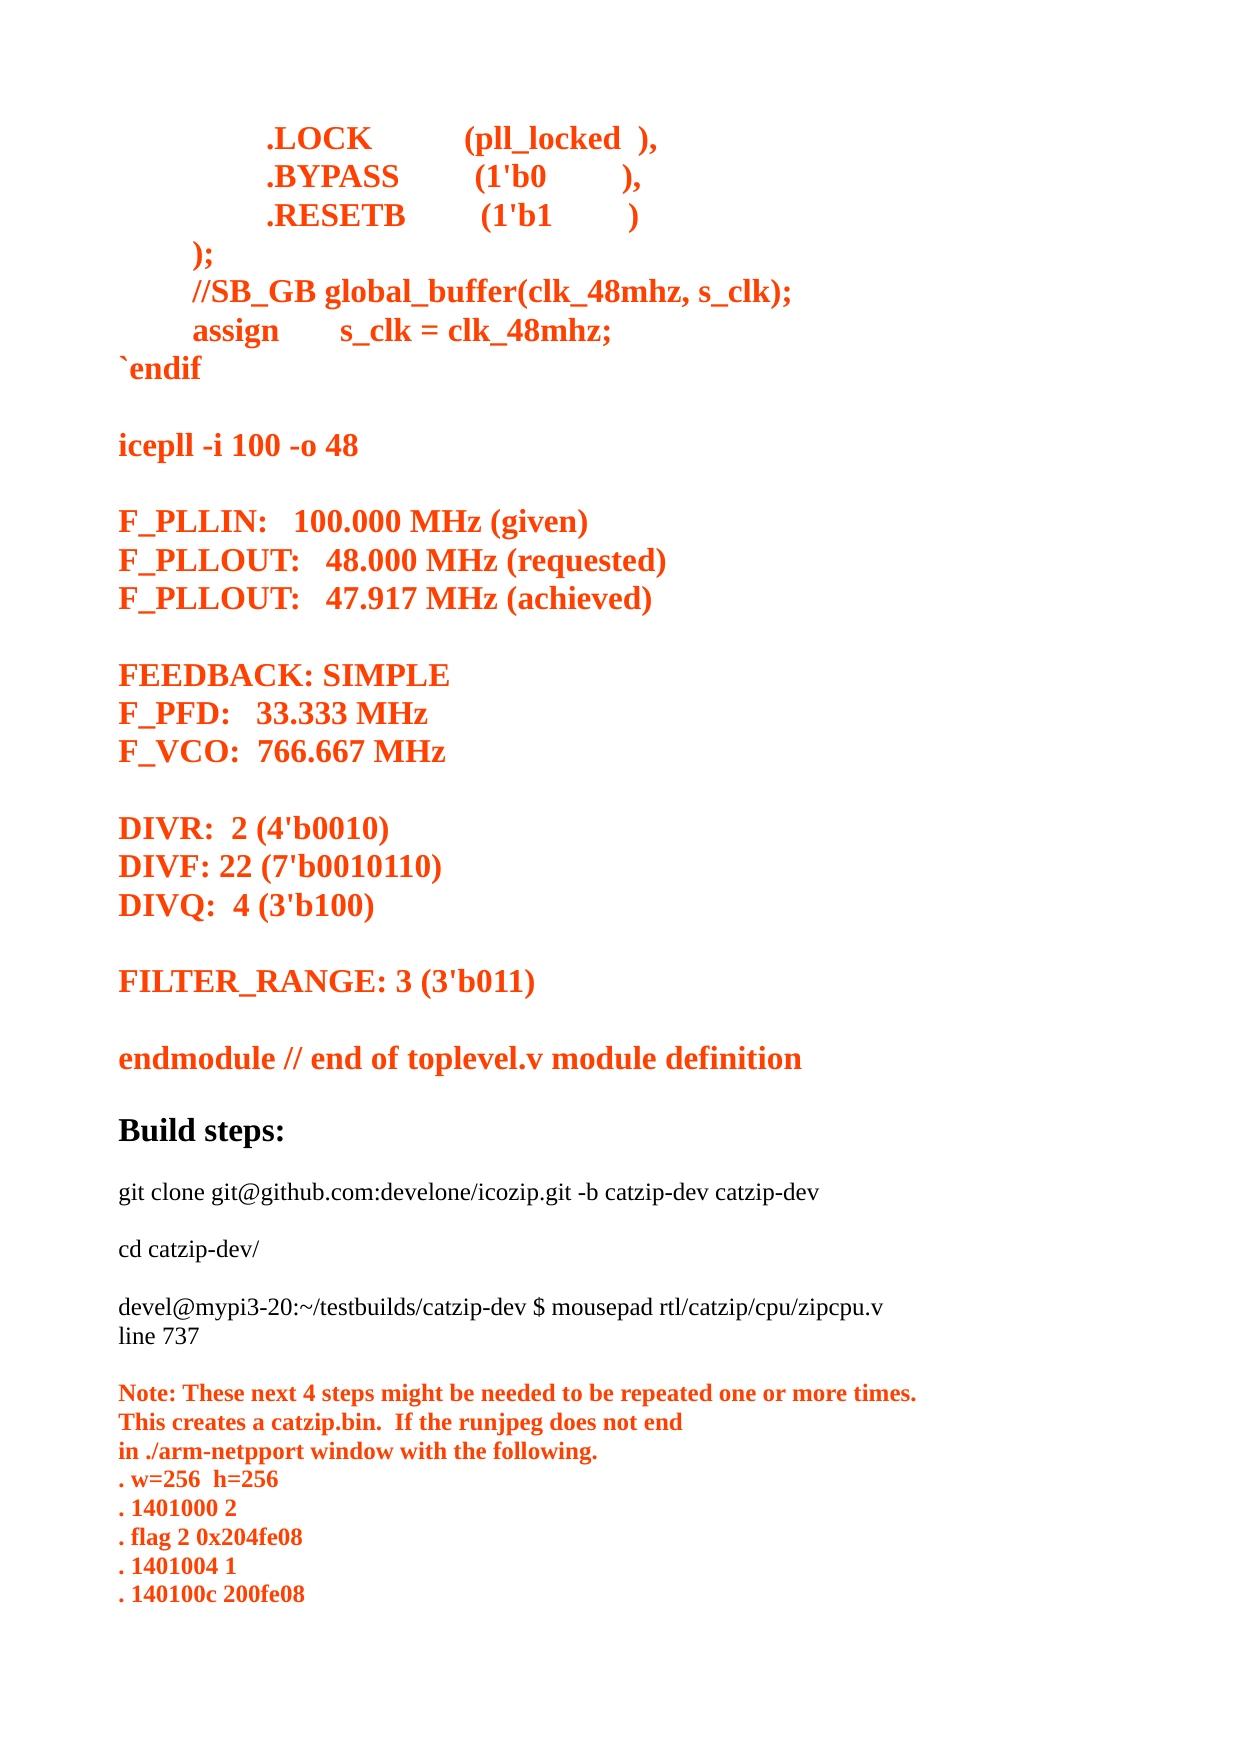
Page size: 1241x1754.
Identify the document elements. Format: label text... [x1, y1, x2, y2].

text This creates a catzip.bin. If the runjpeg does not end [118, 1407, 1122, 1436]
text F_PLLIN: 100.000 MHz (given) [118, 501, 1122, 540]
text . 1401000 2 [118, 1493, 1122, 1522]
text . flag 2 0x204fe08 [118, 1522, 1122, 1551]
text F_VCO: 766.667 MHz [118, 731, 1122, 770]
text Build steps: [118, 1110, 1122, 1148]
text .LOCK (pll_locked ), [118, 118, 1122, 156]
text . w=256 h=256 [118, 1464, 1122, 1493]
text DIVQ: 4 (3'b100) [118, 885, 1122, 923]
text FEEDBACK: SIMPLE [118, 655, 1122, 693]
text .RESETB (1'b1 ) [118, 195, 1122, 233]
text //SB_GB global_buffer(clk_48mhz, s_clk); [118, 271, 1122, 310]
text Note: These next 4 steps might be needed to be repeated one or more times. [118, 1378, 1122, 1407]
text line 737 [118, 1321, 1122, 1349]
text FILTER_RANGE: 3 (3'b011) [118, 961, 1122, 1000]
text . 140100c 200fe08 [118, 1579, 1122, 1608]
text F_PFD: 33.333 MHz [118, 693, 1122, 731]
text git clone git@github.com:develone/icozip.git -b catzip-dev catzip-dev [118, 1177, 1122, 1206]
text ); [118, 233, 1122, 271]
text `endif [118, 348, 1122, 386]
text F_PLLOUT: 47.917 MHz (achieved) [118, 578, 1122, 616]
text in ./arm-netpport window with the following. [118, 1436, 1122, 1464]
text devel@mypi3-20:~/testbuilds/catzip-dev $ mousepad rtl/catzip/cpu/zipcpu.v [118, 1292, 1122, 1321]
text icepll -i 100 -o 48 [118, 425, 1122, 463]
text .BYPASS (1'b0 ), [118, 156, 1122, 195]
text DIVR: 2 (4'b0010) [118, 808, 1122, 846]
text DIVF: 22 (7'b0010110) [118, 846, 1122, 885]
text assign s_clk = clk_48mhz; [118, 310, 1122, 348]
text . 1401004 1 [118, 1551, 1122, 1579]
text F_PLLOUT: 48.000 MHz (requested) [118, 540, 1122, 578]
text endmodule // end of toplevel.v module definition [118, 1038, 1122, 1076]
text cd catzip-dev/ [118, 1234, 1122, 1263]
